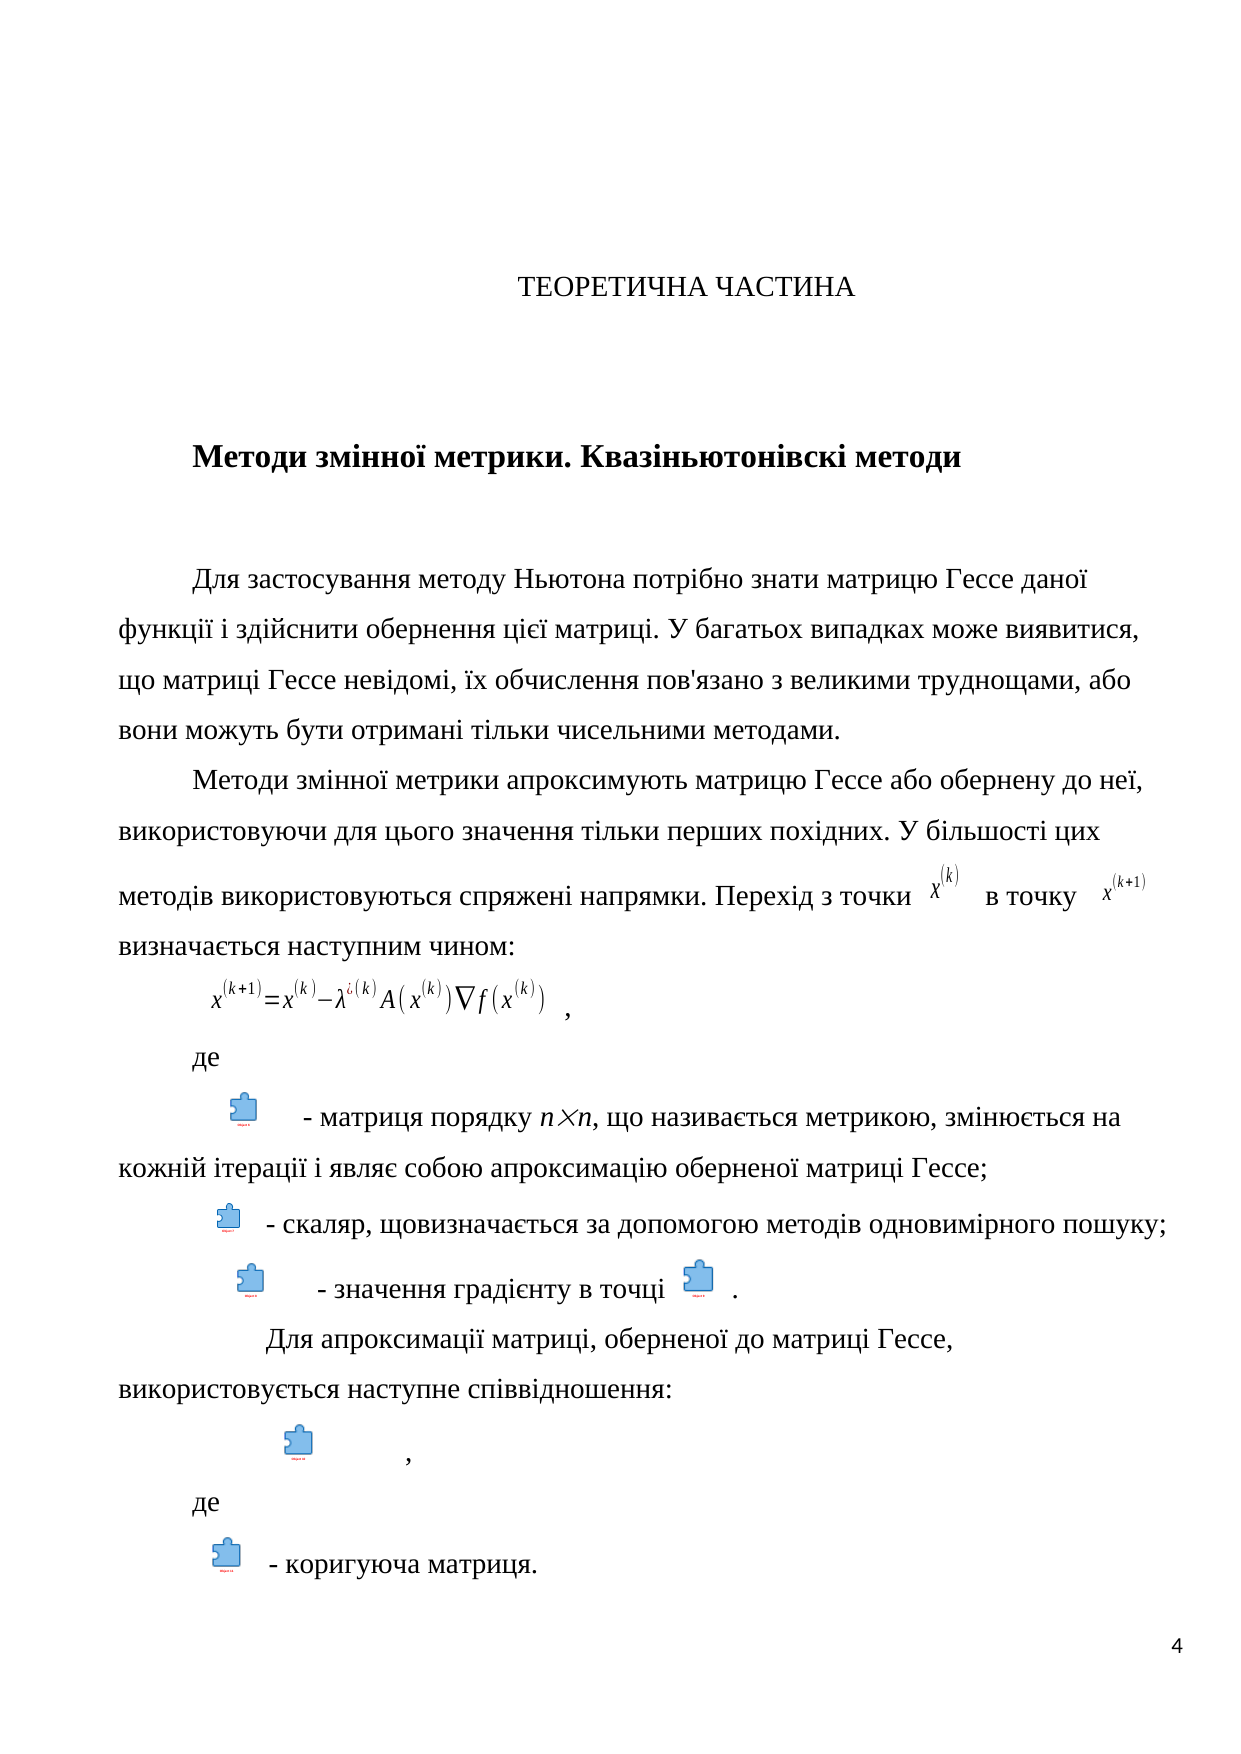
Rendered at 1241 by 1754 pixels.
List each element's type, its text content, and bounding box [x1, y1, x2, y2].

text - скаляр, щовизначається за допомогою методів одновимірного пошуку; [118, 1200, 1181, 1239]
subtitle ТЕОРЕТИЧНА ЧАСТИНА [118, 269, 1181, 303]
text де [118, 1484, 1181, 1518]
text , [118, 1422, 1181, 1467]
subtitle Методи змінної метрики. Квазіньютонівскі методи [118, 437, 1181, 475]
text - значення градієнту в точці. [118, 1256, 1181, 1304]
text , [118, 978, 1181, 1022]
text де [118, 1039, 1181, 1073]
text - коригуюча матриця. [118, 1534, 1181, 1580]
text - матриця порядку nn, що називається метрикою, змінюється на кожній ітерації і являє собою апроксимацію оберненої матриці Гессе; [118, 1089, 1181, 1183]
text Для застосування методу Ньютона потрібно знати матрицю Гессе даної функції і здійснити обернення цієї матриці. У багатьох випадках може виявитися, що матриці Гессе невідомі, їх обчислення пов'язано з великими труднощами, або вони можуть бути отримані тільки чисельними методами. [118, 561, 1181, 746]
text Методи змінної метрики апроксимують матрицю Гессе або обернену до неї, використовуючи для цього значення тільки перших похідних. У більшості цих методів використовуються спряжені напрямки. Перехід з точки в точку визначається наступним чином: [118, 762, 1181, 962]
text Для апроксимації матриці, оберненої до матриці Гессе, використовується наступне співвідношення: [118, 1321, 1181, 1405]
